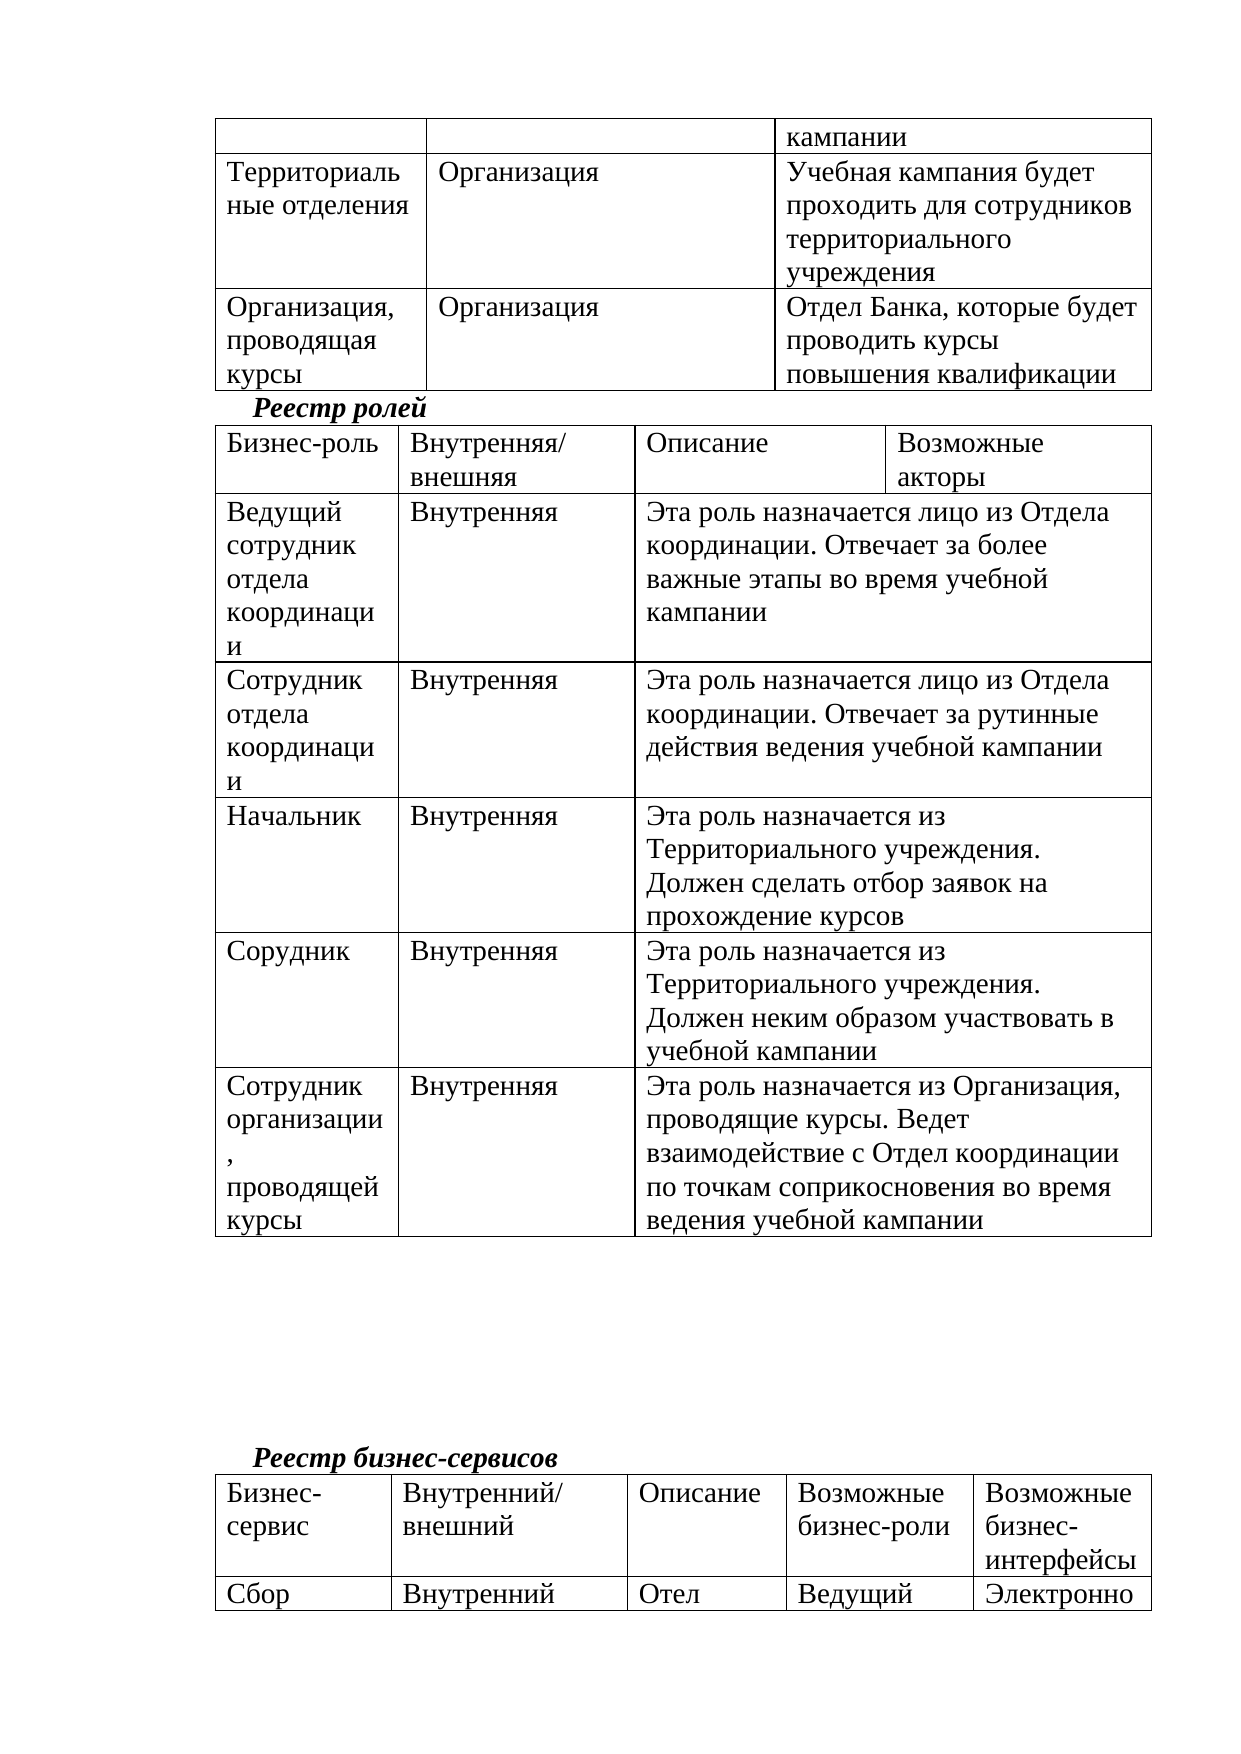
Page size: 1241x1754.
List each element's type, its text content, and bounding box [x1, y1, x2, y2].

table_cell Организация [427, 289, 774, 389]
table_header Бизнес-сервис [216, 1475, 391, 1576]
table_cell Эта роль назначается из Организация, проводящие курсы. Ведет взаимодействие с Отдел координации по точкам соприкосновения во время ведения учебной кампании [636, 1068, 1151, 1236]
table_cell Отдел Банка, которые будет проводить курсы повышения квалификации [776, 289, 1151, 389]
table_header Возможные бизнес-роли [787, 1475, 973, 1576]
table_cell кампании [776, 119, 1151, 153]
table_cell Сбор [216, 1577, 391, 1610]
table_cell Внутренняя [399, 798, 634, 932]
table_cell Внутренняя [399, 1068, 634, 1236]
table_header Описание [636, 426, 885, 493]
table_cell Территориальные отделения [216, 154, 426, 288]
table_cell Внутренняя [399, 494, 634, 661]
table_cell Сорудник [216, 933, 398, 1067]
table_cell Внутренний [392, 1577, 627, 1610]
table_cell Отел [628, 1577, 786, 1610]
table_cell [216, 119, 426, 153]
table_cell Электронно [974, 1577, 1151, 1610]
text Реестр ролей [252, 391, 1152, 424]
table_cell Организация, проводящая курсы [216, 289, 426, 389]
table_cell Ведущий сотрудник отдела координации [216, 494, 398, 661]
text Реестр бизнес-сервисов [252, 1440, 1152, 1473]
table_cell Внутренняя [399, 663, 634, 797]
table_cell Эта роль назначается лицо из Отдела координации. Отвечает за более важные этапы во время учебной кампании [636, 494, 1151, 661]
table_cell Ведущий [787, 1577, 973, 1610]
table_header Описание [628, 1475, 786, 1576]
table_cell Сотрудник отдела координации [216, 663, 398, 797]
table_cell Учебная кампания будет проходить для сотрудников территориального учреждения [776, 154, 1151, 288]
table_header Возможные бизнес-интерфейсы [974, 1475, 1151, 1576]
table_header Бизнес-роль [216, 426, 398, 493]
table_cell Сотрудник организации, проводящей курсы [216, 1068, 398, 1236]
table_cell Организация [427, 154, 774, 288]
table_cell Внутренняя [399, 933, 634, 1067]
table_cell Эта роль назначается лицо из Отдела координации. Отвечает за рутинные действия ведения учебной кампании [636, 663, 1151, 797]
table_cell Эта роль назначается из Территориального учреждения. Должен неким образом участвовать в учебной кампании [636, 933, 1151, 1067]
table_header Внутренний/внешний [392, 1475, 627, 1576]
table_cell [427, 119, 774, 153]
table_cell Эта роль назначается из Территориального учреждения. Должен сделать отбор заявок на прохождение курсов [636, 798, 1151, 932]
table_cell Начальник [216, 798, 398, 932]
table_header Внутренняя/внешняя [399, 426, 634, 493]
table_header Возможные акторы [886, 426, 1151, 493]
